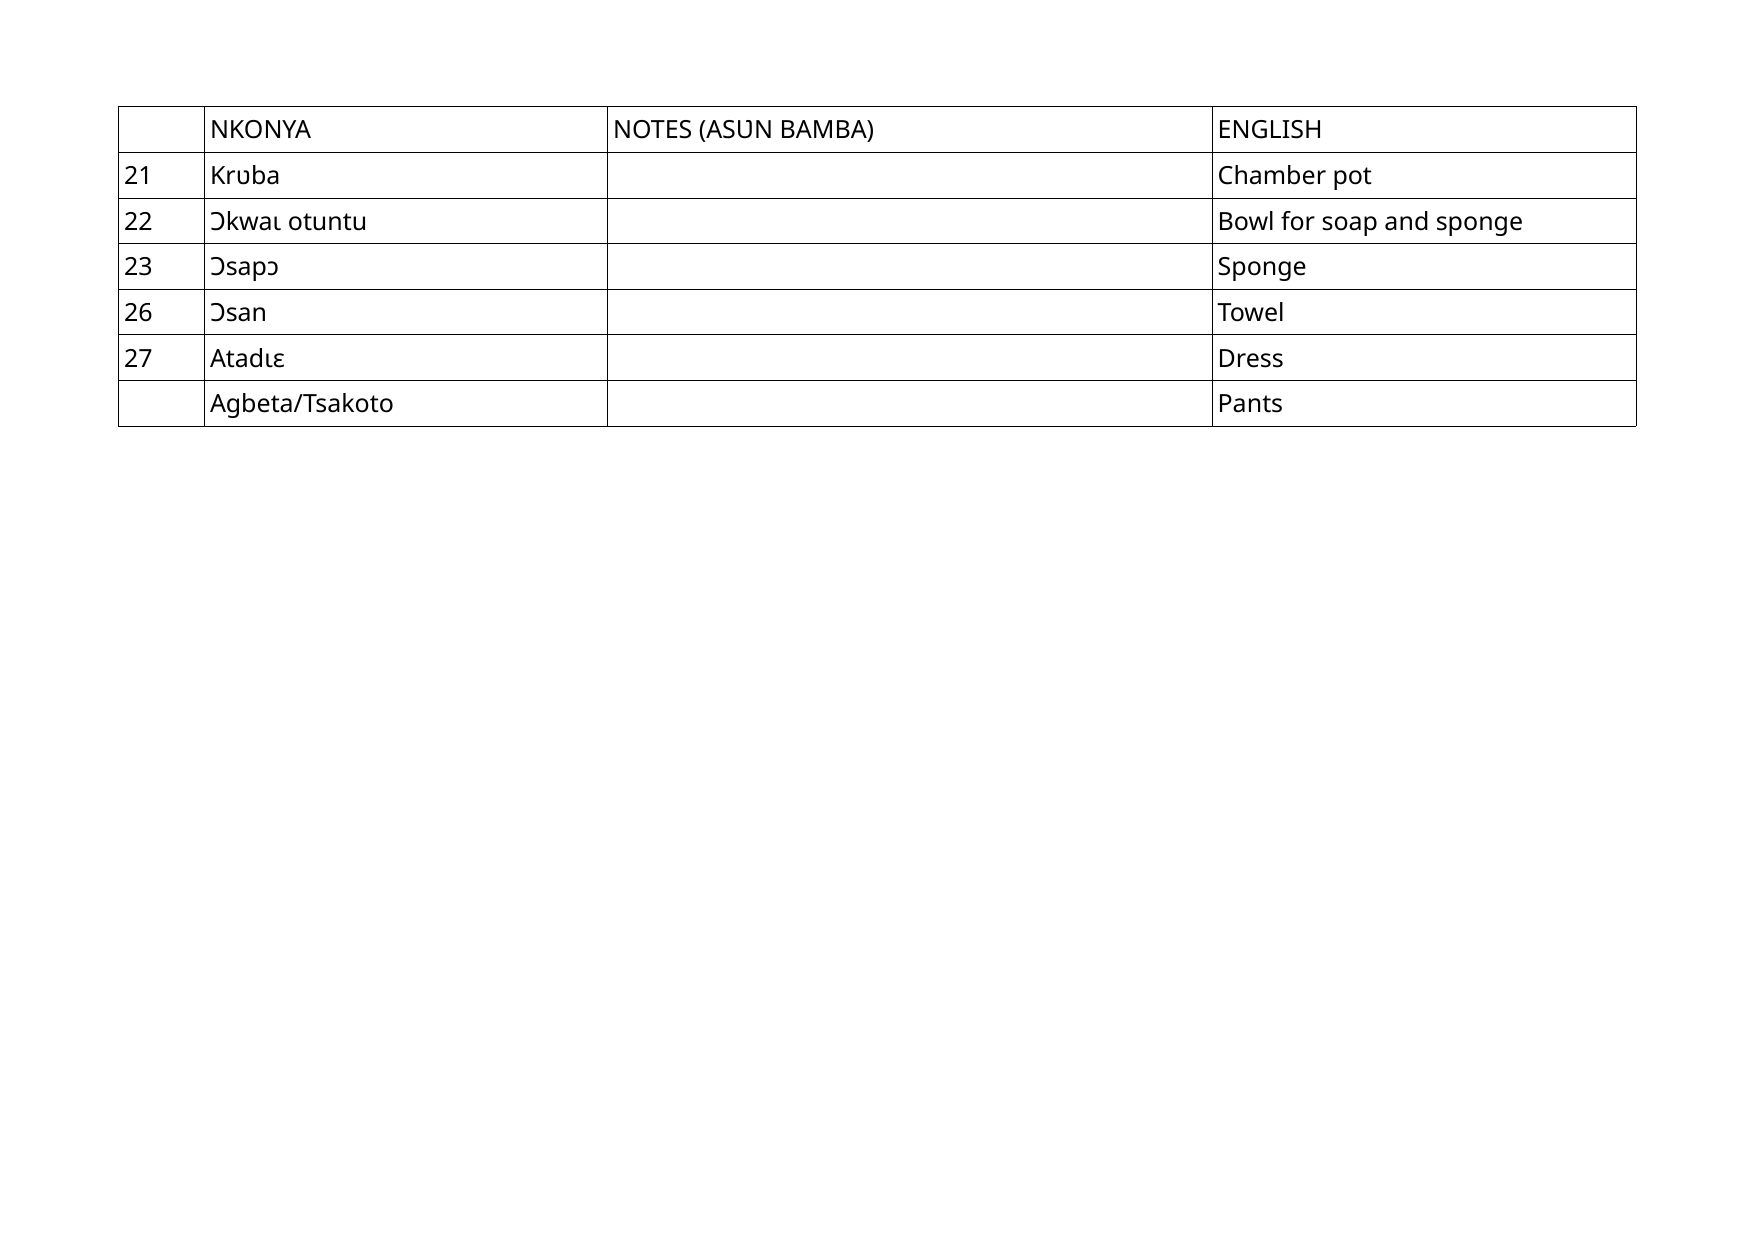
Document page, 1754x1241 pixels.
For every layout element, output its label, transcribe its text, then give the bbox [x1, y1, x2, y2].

table_cell Pants [1213, 381, 1636, 426]
table_cell [608, 335, 1212, 380]
table_header NKONYA [205, 107, 607, 152]
table_cell Agbeta/Tsakoto [205, 381, 607, 426]
table_cell Dress [1213, 335, 1636, 380]
table_cell 27 [119, 335, 204, 380]
table_cell [608, 290, 1212, 334]
table_header ENGLISH [1213, 107, 1636, 152]
table_header NOTES (ASƲN BAMBA) [608, 107, 1212, 152]
table_cell [608, 381, 1212, 426]
table_cell Ɔsan [205, 290, 607, 334]
table_cell Ɔkwaɩ otuntu [205, 199, 607, 243]
table_cell 23 [119, 244, 204, 289]
table_cell Atadɩɛ [205, 335, 607, 380]
table_cell Krʋba [205, 153, 607, 197]
table_cell 26 [119, 290, 204, 334]
table_cell [608, 244, 1212, 289]
table_cell Chamber pot [1213, 153, 1636, 197]
table_cell 22 [119, 199, 204, 243]
table_cell [119, 381, 204, 426]
table_header [119, 107, 204, 152]
table_cell [608, 199, 1212, 243]
table_cell Sponge [1213, 244, 1636, 289]
table_cell Ɔsapɔ [205, 244, 607, 289]
table_cell Bowl for soap and sponge [1213, 199, 1636, 243]
table_cell [608, 153, 1212, 197]
table_cell 21 [119, 153, 204, 197]
table_cell Towel [1213, 290, 1636, 334]
